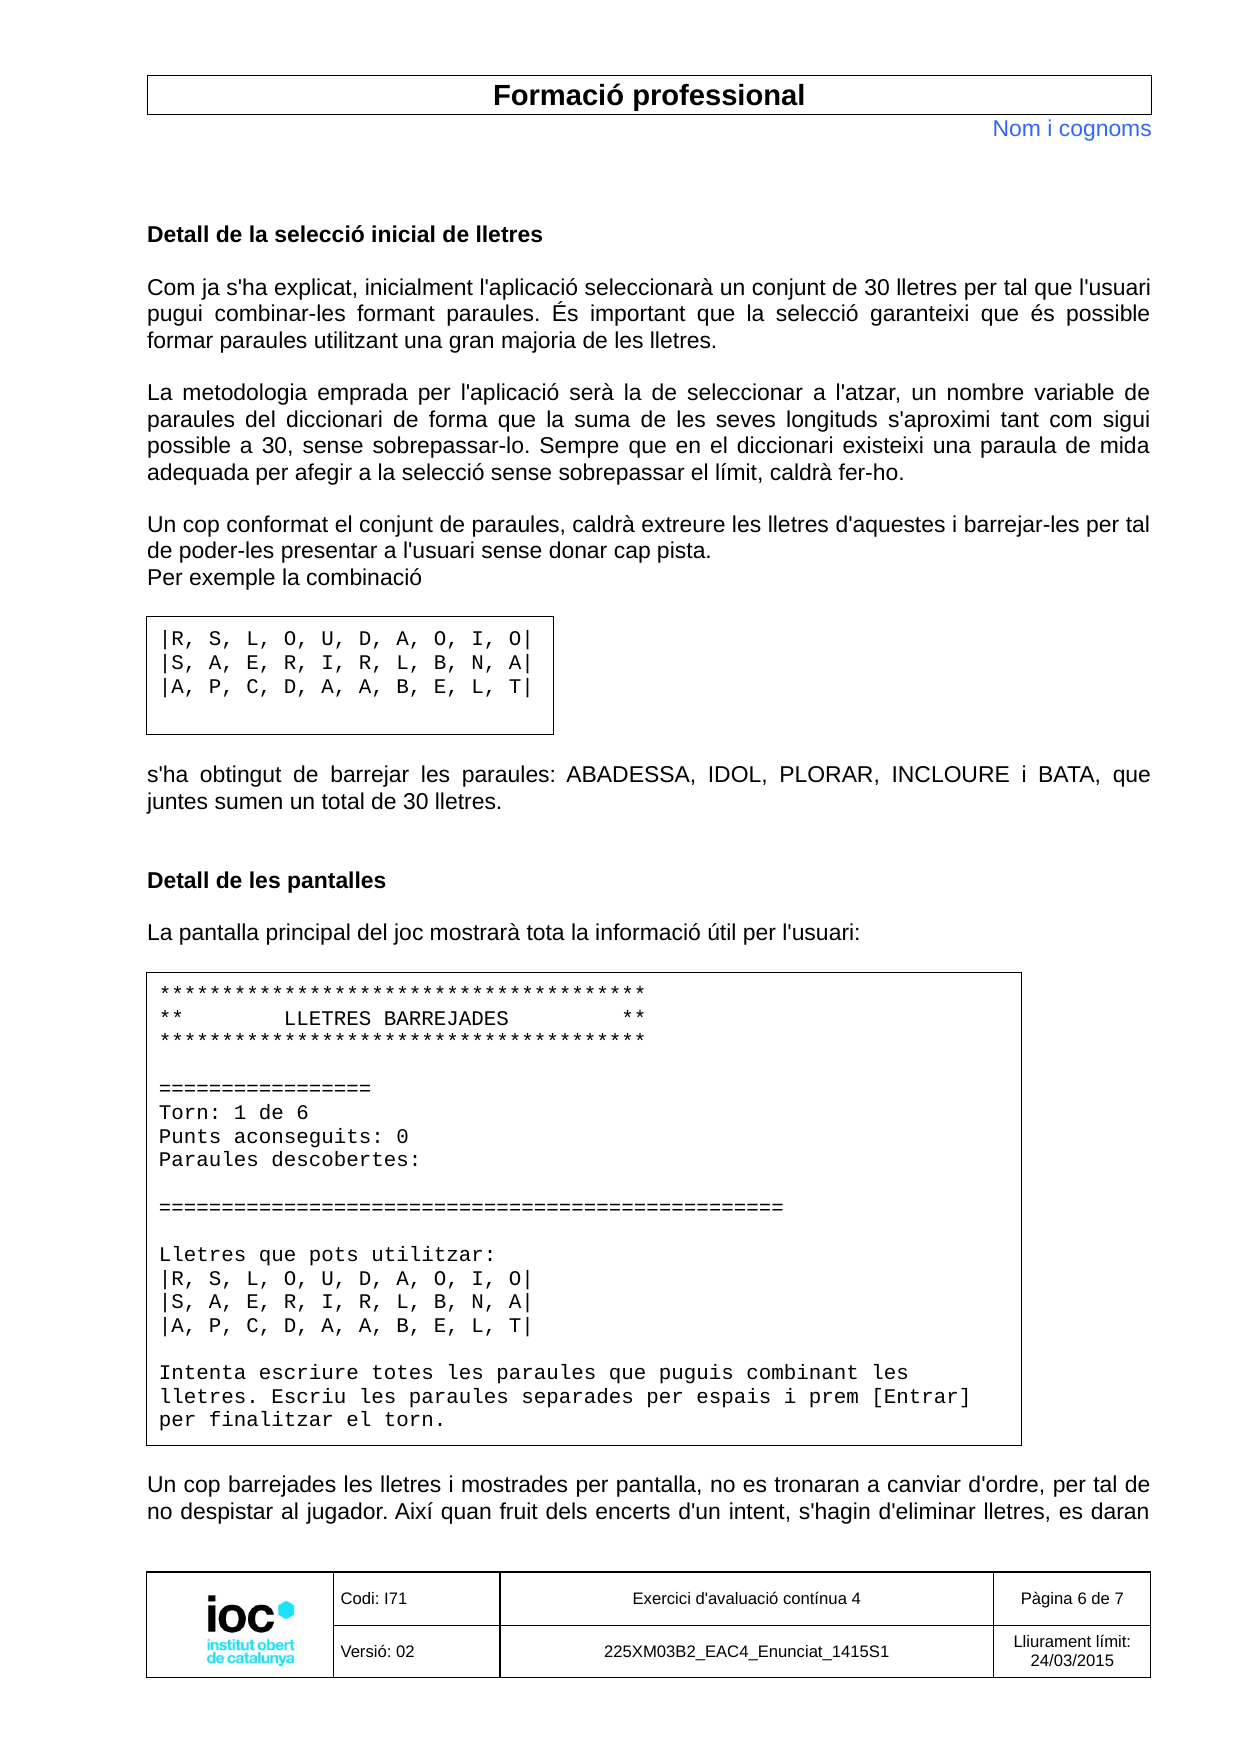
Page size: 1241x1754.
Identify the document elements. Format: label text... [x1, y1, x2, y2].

text Detall de la selecció inicial de lletres [147, 221, 1151, 248]
picture [194, 1581, 308, 1677]
text La pantalla principal del joc mostrarà tota la informació útil per l'usuari: [147, 919, 1151, 946]
text La metodologia emprada per l'aplicació serà la de seleccionar a l'atzar, un nombre variable de paraules del diccionari de forma que la suma de les seves longituds s'aproximi tant com sigui possible a 30, sense sobrepassar-lo. Sempre que en el diccionari existeixi una paraula de mida adequada per afegir a la selecció sense sobrepassar el límit, caldrà fer-ho. [147, 379, 1151, 485]
text Un cop conformat el conjunt de paraules, caldrà extreure les lletres d'aquestes i barrejar-les per tal de poder-les presentar a l'usuari sense donar cap pista. [147, 511, 1151, 564]
text Per exemple la combinació [147, 564, 1151, 590]
text Un cop barrejades les lletres i mostrades per pantalla, no es tronaran a canviar d'ordre, per tal de no despistar al jugador. Així quan fruit dels encerts d'un intent, s'hagin d'eliminar lletres, es daran [147, 1471, 1151, 1524]
text Com ja s'ha explicat, inicialment l'aplicació seleccionarà un conjunt de 30 lletres per tal que l'usuari pugui combinar-les formant paraules. És important que la selecció garanteixi que és possible formar paraules utilitzant una gran majoria de les lletres. [147, 274, 1151, 353]
text s'ha obtingut de barrejar les paraules: ABADESSA, IDOL, PLORAR, INCLOURE i BATA, que juntes sumen un total de 30 lletres. [147, 761, 1151, 814]
text Detall de les pantalles [147, 867, 1151, 893]
